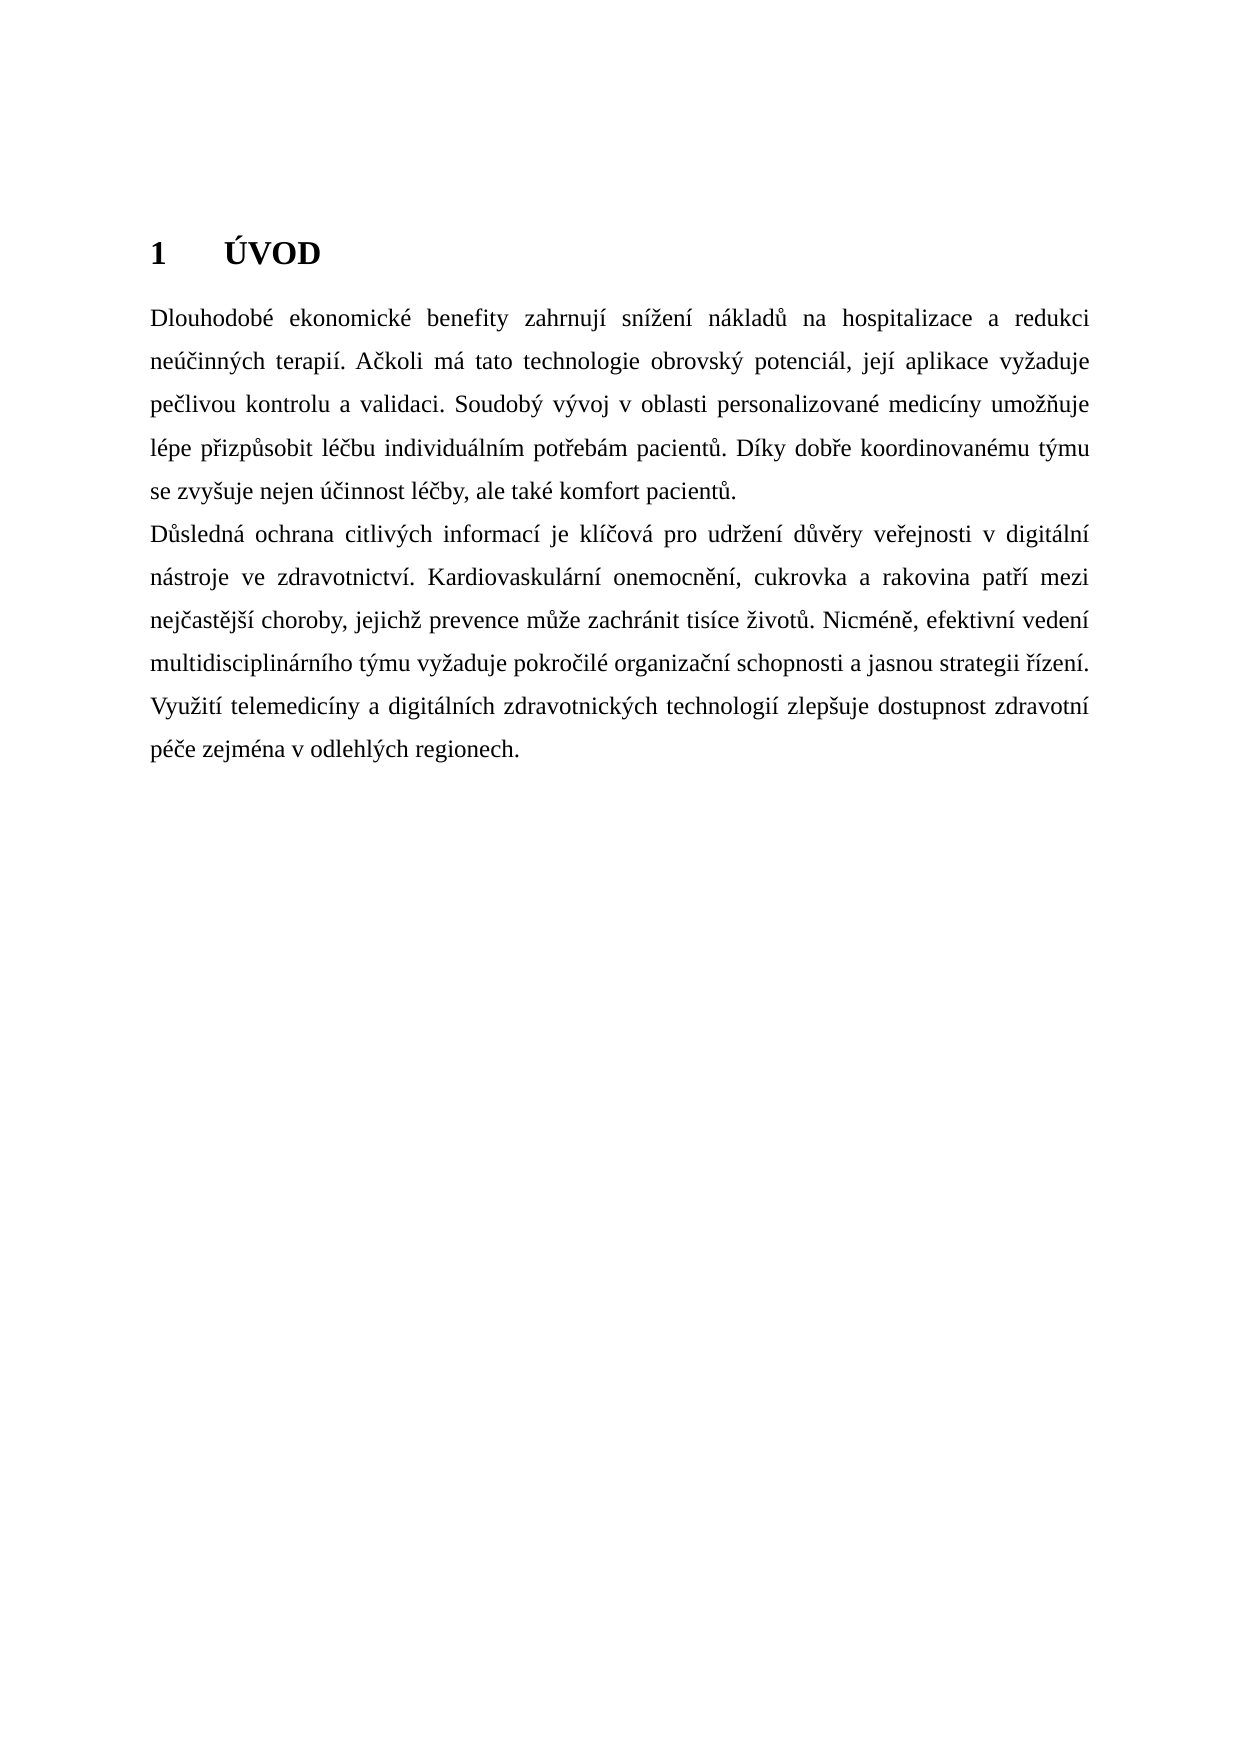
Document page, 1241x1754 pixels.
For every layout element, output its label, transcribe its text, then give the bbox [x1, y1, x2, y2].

subtitle Úvod [150, 233, 1090, 272]
text Důsledná ochrana citlivých informací je klíčová pro udržení důvěry veřejnosti v digitální nástroje ve zdravotnictví. Kardiovaskulární onemocnění, cukrovka a rakovina patří mezi nejčastější choroby, jejichž prevence může zachránit tisíce životů. Nicméně, efektivní vedení multidisciplinárního týmu vyžaduje pokročilé organizační schopnosti a jasnou strategii řízení. Využití telemedicíny a digitálních zdravotnických technologií zlepšuje dostupnost zdravotní péče zejména v odlehlých regionech. [150, 519, 1090, 763]
text Dlouhodobé ekonomické benefity zahrnují snížení nákladů na hospitalizace a redukci neúčinných terapií. Ačkoli má tato technologie obrovský potenciál, její aplikace vyžaduje pečlivou kontrolu a validaci. Soudobý vývoj v oblasti personalizované medicíny umožňuje lépe přizpůsobit léčbu individuálním potřebám pacientů. Díky dobře koordinovanému týmu se zvyšuje nejen účinnost léčby, ale také komfort pacientů. [150, 303, 1090, 504]
